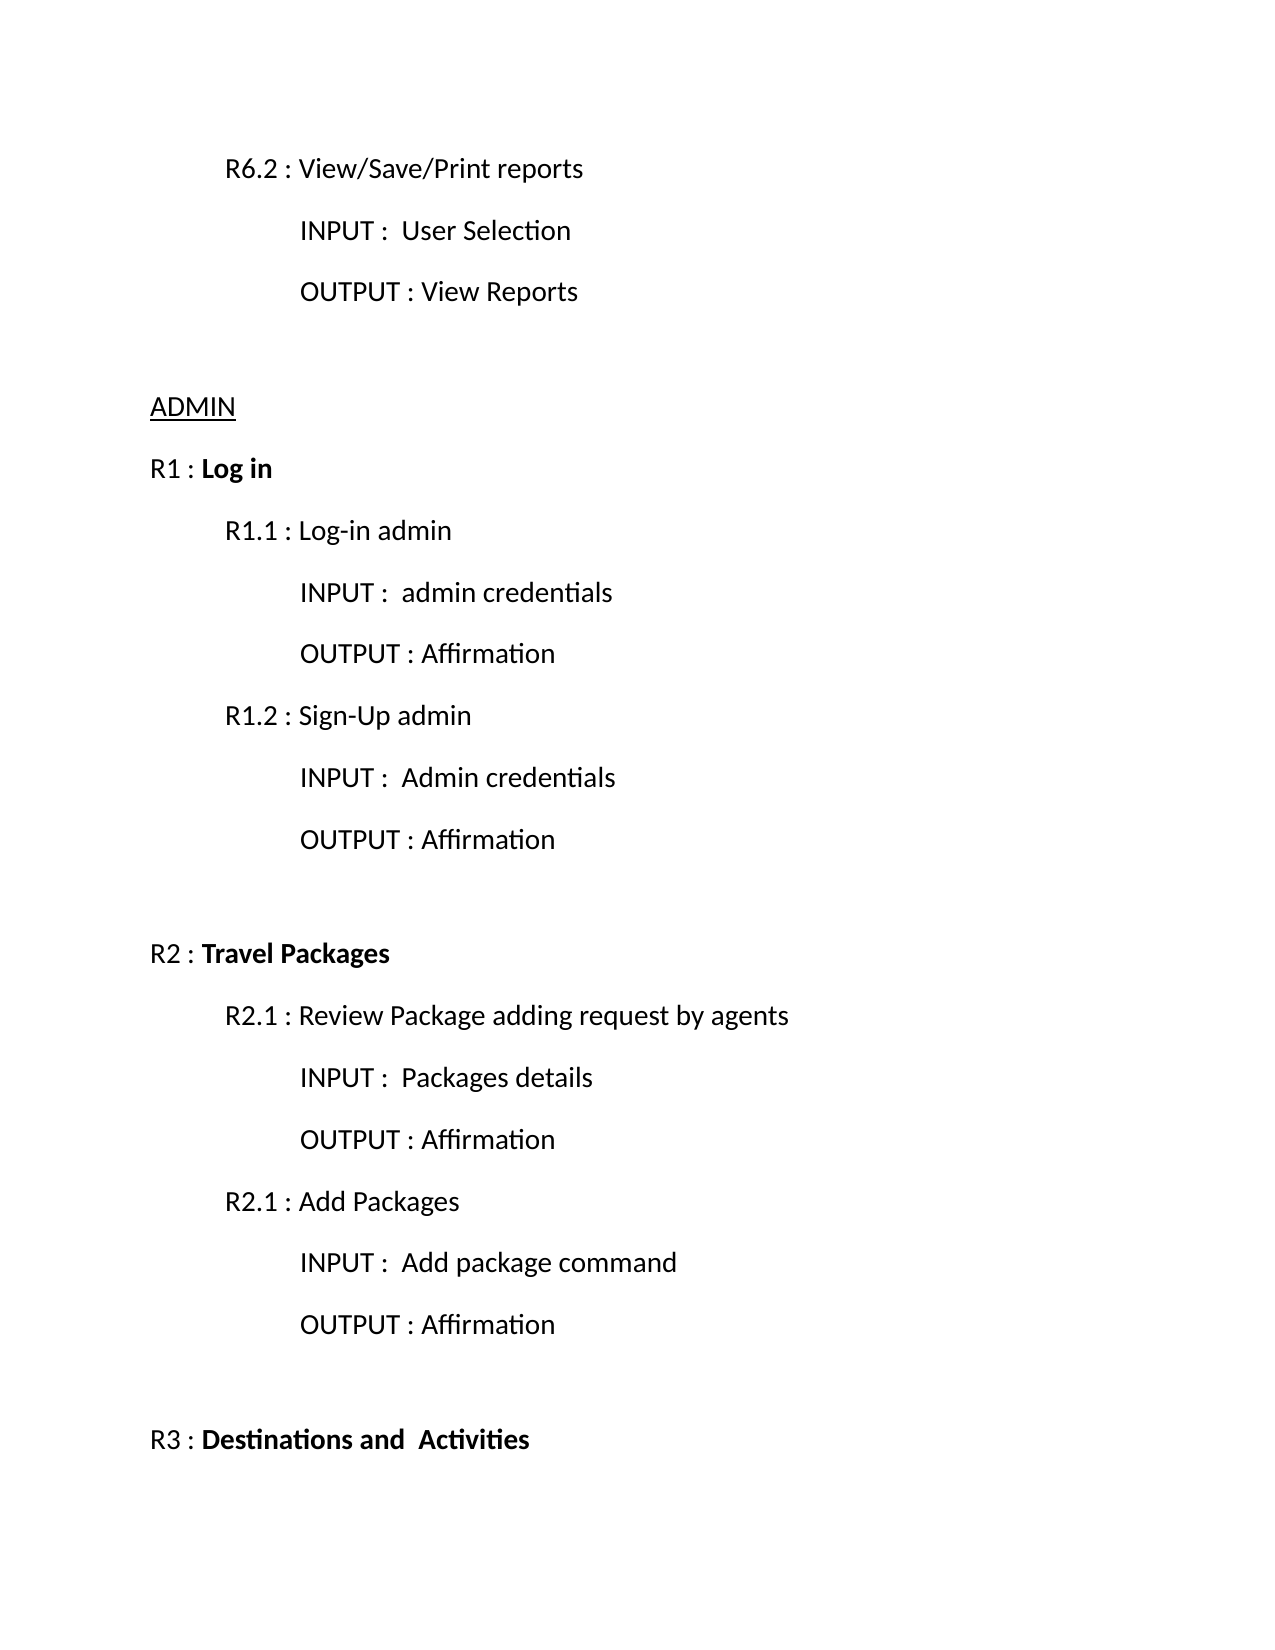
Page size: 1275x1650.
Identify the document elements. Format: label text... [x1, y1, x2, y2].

text INPUT : Add package command [150, 1244, 1125, 1280]
text INPUT : Packages details [150, 1059, 1125, 1095]
text ADMIN [150, 388, 1125, 424]
text R3 : Destinations and Activities [150, 1421, 1125, 1457]
text OUTPUT : Affirmation [150, 635, 1125, 671]
text R1 : Log in [150, 450, 1125, 486]
text OUTPUT : View Reports [150, 273, 1125, 309]
text OUTPUT : Affirmation [150, 821, 1125, 856]
text OUTPUT : Affirmation [150, 1121, 1125, 1156]
text R2 : Travel Packages [150, 936, 1125, 971]
text OUTPUT : Affirmation [150, 1306, 1125, 1342]
text R2.1 : Add Packages [150, 1183, 1125, 1218]
text INPUT : Admin credentials [150, 759, 1125, 794]
text R6.2 : View/Save/Print reports [150, 150, 1125, 186]
text R1.2 : Sign-Up admin [150, 697, 1125, 733]
text INPUT : User Selection [150, 212, 1125, 247]
text R1.1 : Log-in admin [150, 512, 1125, 547]
text R2.1 : Review Package adding request by agents [150, 997, 1125, 1033]
text INPUT : admin credentials [150, 574, 1125, 609]
